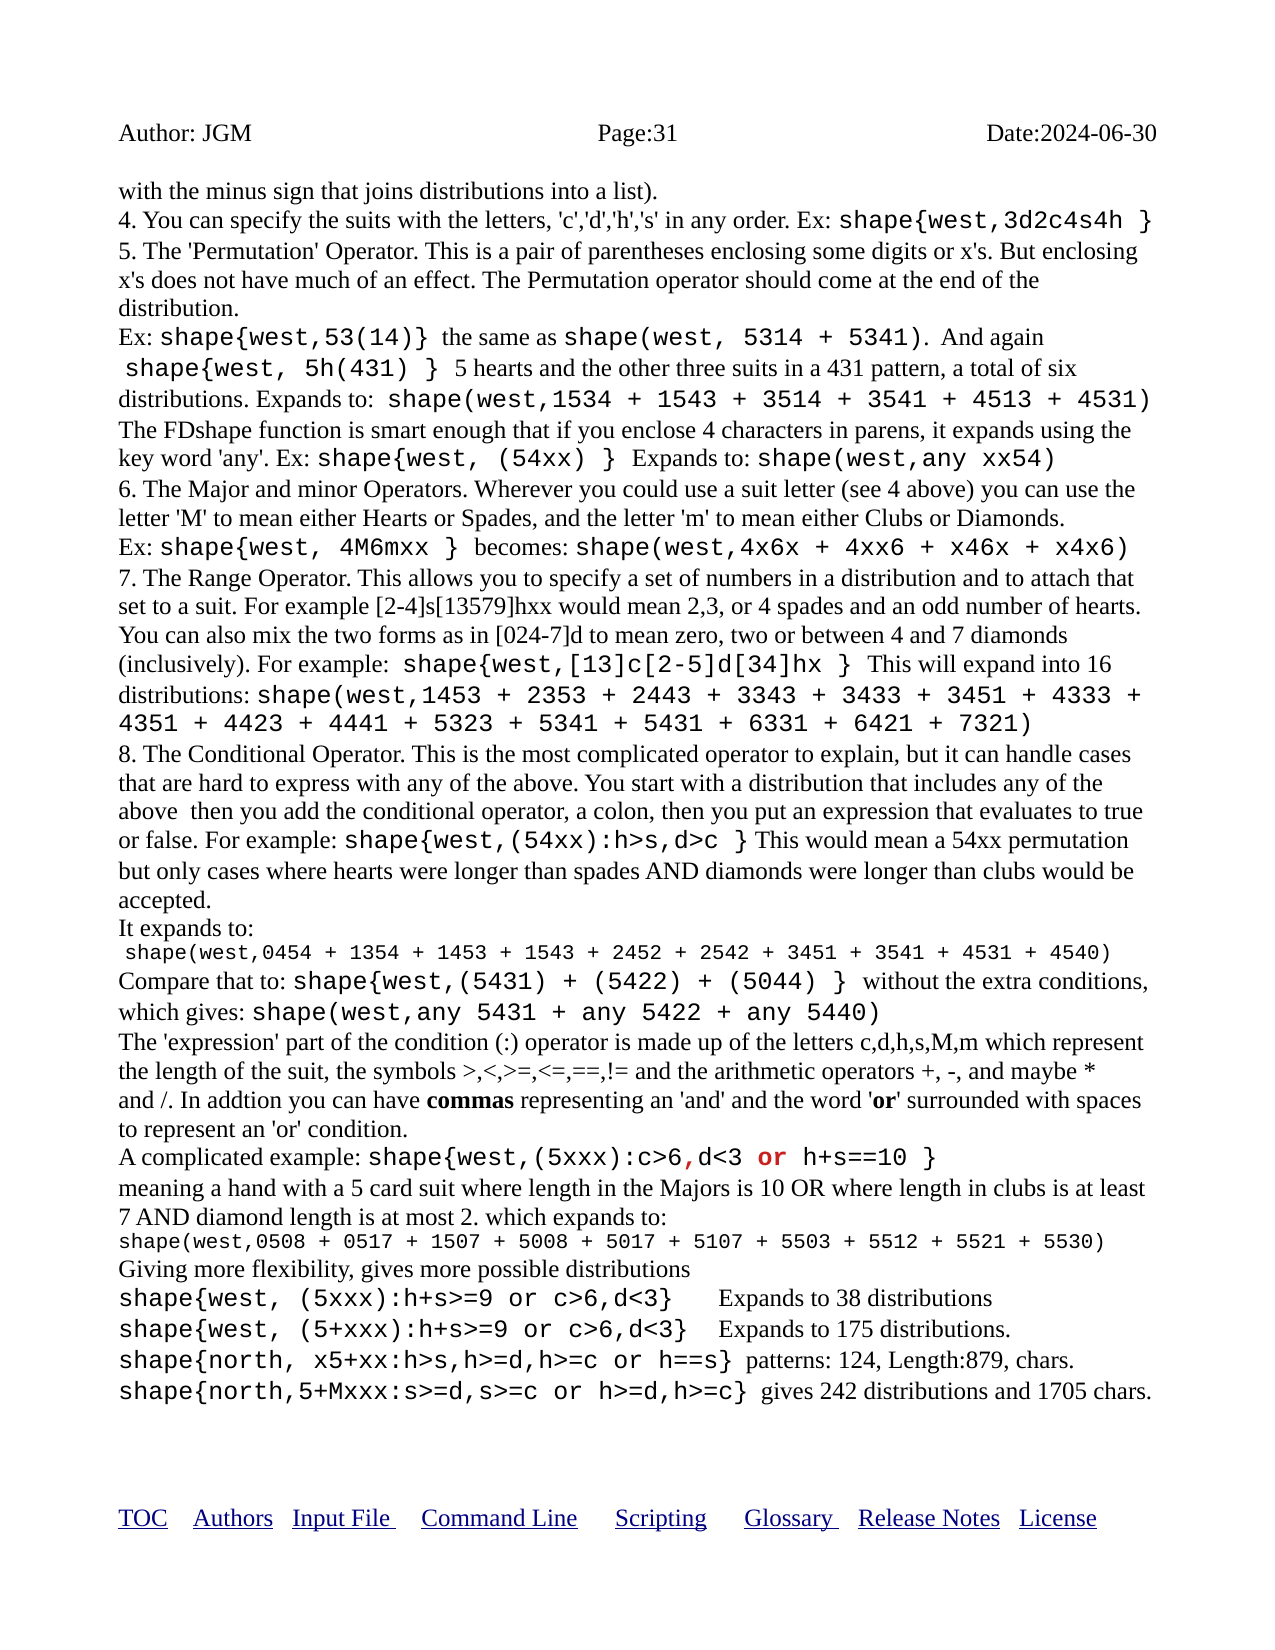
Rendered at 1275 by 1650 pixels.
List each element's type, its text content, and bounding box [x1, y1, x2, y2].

text shape(west,0454 + 1354 + 1453 + 1543 + 2452 + 2542 + 3451 + 3541 + 4531 + 4540) [118, 942, 1157, 966]
text You can also mix the two forms as in [024-7]d to mean zero, two or between 4 and 7 diamonds (inclusively). For example: shape{west,[13]c[2-5]d[34]hx } This will expand into 16 distributions: shape(west,1453 + 2353 + 2443 + 3343 + 3433 + 3451 + 4333 + 4351 + 4423 + 4441 + 5323 + 5341 + 5431 + 6331 + 6421 + 7321) [118, 620, 1157, 739]
text 5. The 'Permutation' Operator. This is a pair of parentheses enclosing some digits or x's. But enclosing x's does not have much of an effect. The Permutation operator should come at the end of the distribution. [118, 236, 1157, 322]
text 4. You can specify the suits with the letters, 'c','d','h','s' in any order. Ex: shape{west,3d2c4s4h } [118, 205, 1157, 236]
text 6. The Major and minor Operators. Wherever you could use a suit letter (see 4 above) you can use the letter 'M' to mean either Hearts or Spades, and the letter 'm' to mean either Clubs or Diamonds. [118, 474, 1157, 532]
text Compare that to: shape{west,(5431) + (5422) + (5044) } without the extra conditions, which gives: shape(west,any 5431 + any 5422 + any 5440) [118, 966, 1157, 1027]
text 8. The Conditional Operator. This is the most complicated operator to explain, but it can handle cases that are hard to express with any of the above. You start with a distribution that includes any of the above then you add the conditional operator, a colon, then you put an expression that evaluates to true or false. For example: shape{west,(54xx):h>s,d>c } This would mean a 54xx permutation but only cases where hearts were longer than spades AND diamonds were longer than clubs would be accepted. [118, 739, 1157, 913]
text with the minus sign that joins distributions into a list). [118, 176, 1157, 205]
text shape{north, x5+xx:h>s,h>=d,h>=c or h==s} patterns: 124, Length:879, chars. [118, 1345, 1157, 1376]
text shape{west, (5+xxx):h+s>=9 or c>6,d<3} Expands to 175 distributions. [118, 1314, 1157, 1345]
text A complicated example: shape{west,(5xxx):c>6,d<3 or h+s==10 } [118, 1142, 1157, 1173]
text Ex: shape{west,53(14)} the same as shape(west, 5314 + 5341). And again [118, 322, 1157, 353]
text shape(west,0508 + 0517 + 1507 + 5008 + 5017 + 5107 + 5503 + 5512 + 5521 + 5530) [118, 1231, 1157, 1254]
text The 'expression' part of the condition (:) operator is made up of the letters c,d,h,s,M,m which represent the length of the suit, the symbols >,<,>=,<=,==,!= and the arithmetic operators +, -, and maybe * and /. In addtion you can have commas representing an 'and' and the word 'or' surrounded with spaces to represent an 'or' condition. [118, 1027, 1157, 1142]
text Giving more flexibility, gives more possible distributions [118, 1254, 1157, 1283]
text shape{west, 5h(431) } 5 hearts and the other three suits in a 431 pattern, a total of six distributions. Expands to: shape(west,1534 + 1543 + 3514 + 3541 + 4513 + 4531) [118, 353, 1157, 415]
text shape{north,5+Mxxx:s>=d,s>=c or h>=d,h>=c} gives 242 distributions and 1705 chars. [118, 1376, 1157, 1407]
text It expands to: [118, 913, 1157, 942]
text Ex: shape{west, 4M6mxx } becomes: shape(west,4x6x + 4xx6 + x46x + x4x6) [118, 532, 1157, 563]
text The FDshape function is smart enough that if you enclose 4 characters in parens, it expands using the key word 'any'. Ex: shape{west, (54xx) } Expands to: shape(west,any xx54) [118, 415, 1157, 474]
text shape{west, (5xxx):h+s>=9 or c>6,d<3} Expands to 38 distributions [118, 1283, 1157, 1314]
text 7. The Range Operator. This allows you to specify a set of numbers in a distribution and to attach that set to a suit. For example [2-4]s[13579]hxx would mean 2,3, or 4 spades and an odd number of hearts. [118, 563, 1157, 620]
text meaning a hand with a 5 card suit where length in the Majors is 10 OR where length in clubs is at least 7 AND diamond length is at most 2. which expands to: [118, 1173, 1157, 1231]
